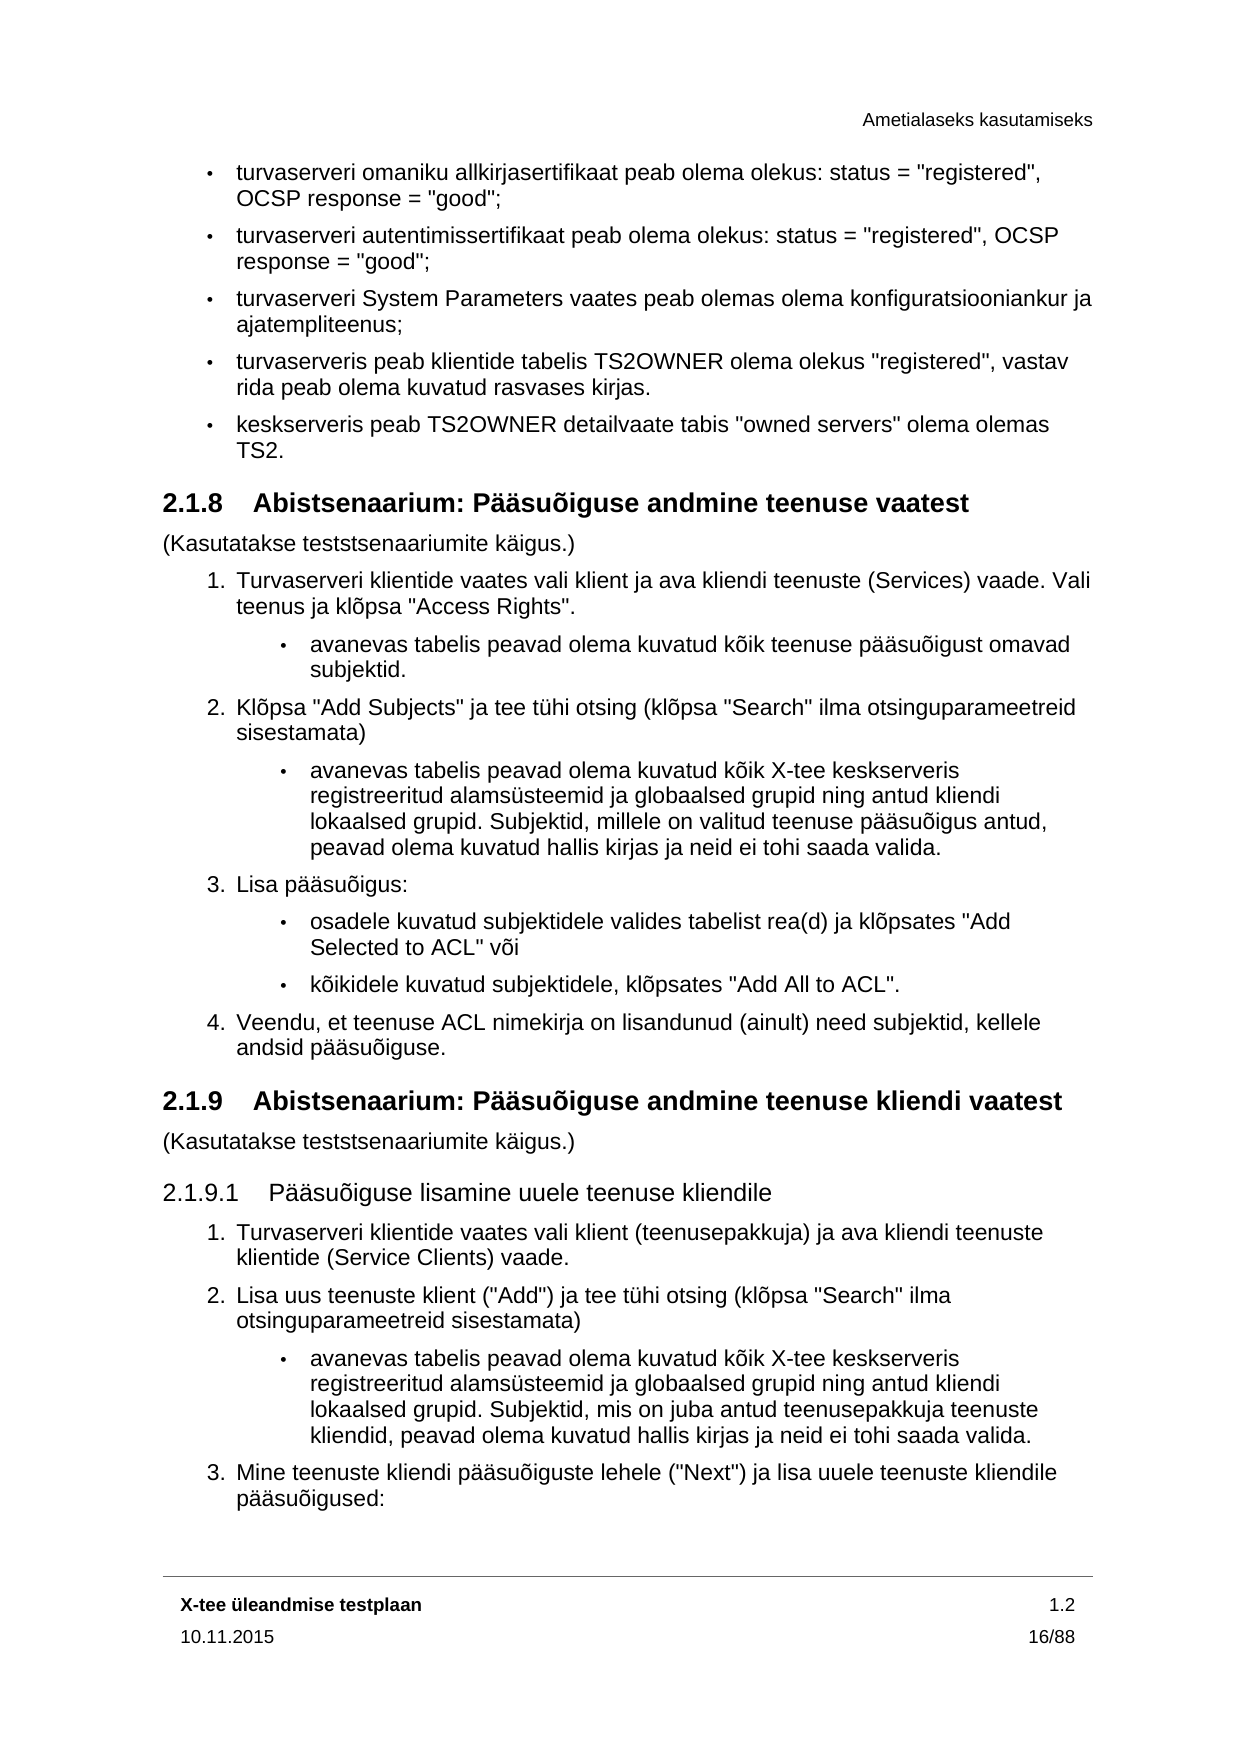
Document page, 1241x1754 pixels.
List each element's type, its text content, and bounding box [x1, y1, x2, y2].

list osadele kuvatud subjektidele valides tabelist rea(d) ja klõpsates "Add Selected to ACL" või [280, 909, 1093, 960]
list Turvaserveri klientide vaates vali klient ja ava kliendi teenuste (Services) vaade. Vali teenus ja klõpsa "Access Rights". [207, 568, 1093, 619]
subtitle Abistsenaarium: Pääsuõiguse andmine teenuse vaatest [162, 488, 1093, 518]
list turvaserveri autentimissertifikaat peab olema olekus: status = "registered", OCSP response = "good"; [207, 223, 1093, 274]
text (Kasutatakse teststsenaariumite käigus.) [162, 1128, 1093, 1154]
list keskserveris peab TS2OWNER detailvaate tabis "owned servers" olema olemas TS2. [207, 412, 1093, 463]
list kõikidele kuvatud subjektidele, klõpsates "Add All to ACL". [280, 972, 1093, 998]
list Turvaserveri klientide vaates vali klient (teenusepakkuja) ja ava kliendi teenuste klientide (Service Clients) vaade. [207, 1219, 1093, 1271]
list Veendu, et teenuse ACL nimekirja on lisandunud (ainult) need subjektid, kellele andsid pääsuõiguse. [207, 1009, 1093, 1061]
list Lisa uus teenuste klient ("Add") ja tee tühi otsing (klõpsa "Search" ilma otsinguparameetreid sisestamata) [207, 1282, 1093, 1334]
subtitle Abistsenaarium: Pääsuõiguse andmine teenuse kliendi vaatest [162, 1086, 1093, 1116]
list Klõpsa "Add Subjects" ja tee tühi otsing (klõpsa "Search" ilma otsinguparameetreid sisestamata) [207, 694, 1093, 746]
list Lisa pääsuõigus: [207, 872, 1093, 897]
list turvaserveri omaniku allkirjasertifikaat peab olema olekus: status = "registered", OCSP response = "good"; [207, 160, 1093, 211]
list Mine teenuste kliendi pääsuõiguste lehele ("Next") ja lisa uuele teenuste kliendile pääsuõigused: [207, 1460, 1093, 1511]
list avanevas tabelis peavad olema kuvatud kõik X-tee keskserveris registreeritud alamsüsteemid ja globaalsed grupid ning antud kliendi lokaalsed grupid. Subjektid, millele on valitud teenuse pääsuõigus antud, peavad olema kuvatud hallis kirjas ja neid ei tohi saada valida. [280, 757, 1093, 860]
subtitle Pääsuõiguse lisamine uuele teenuse kliendile [162, 1179, 1093, 1207]
list avanevas tabelis peavad olema kuvatud kõik teenuse pääsuõigust omavad subjektid. [280, 631, 1093, 682]
list turvaserveris peab klientide tabelis TS2OWNER olema olekus "registered", vastav rida peab olema kuvatud rasvases kirjas. [207, 349, 1093, 400]
list turvaserveri System Parameters vaates peab olemas olema konfiguratsiooniankur ja ajatempliteenus; [207, 286, 1093, 337]
list avanevas tabelis peavad olema kuvatud kõik X-tee keskserveris registreeritud alamsüsteemid ja globaalsed grupid ning antud kliendi lokaalsed grupid. Subjektid, mis on juba antud teenusepakkuja teenuste kliendid, peavad olema kuvatud hallis kirjas ja neid ei tohi saada valida. [280, 1346, 1093, 1448]
text (Kasutatakse teststsenaariumite käigus.) [162, 531, 1093, 556]
